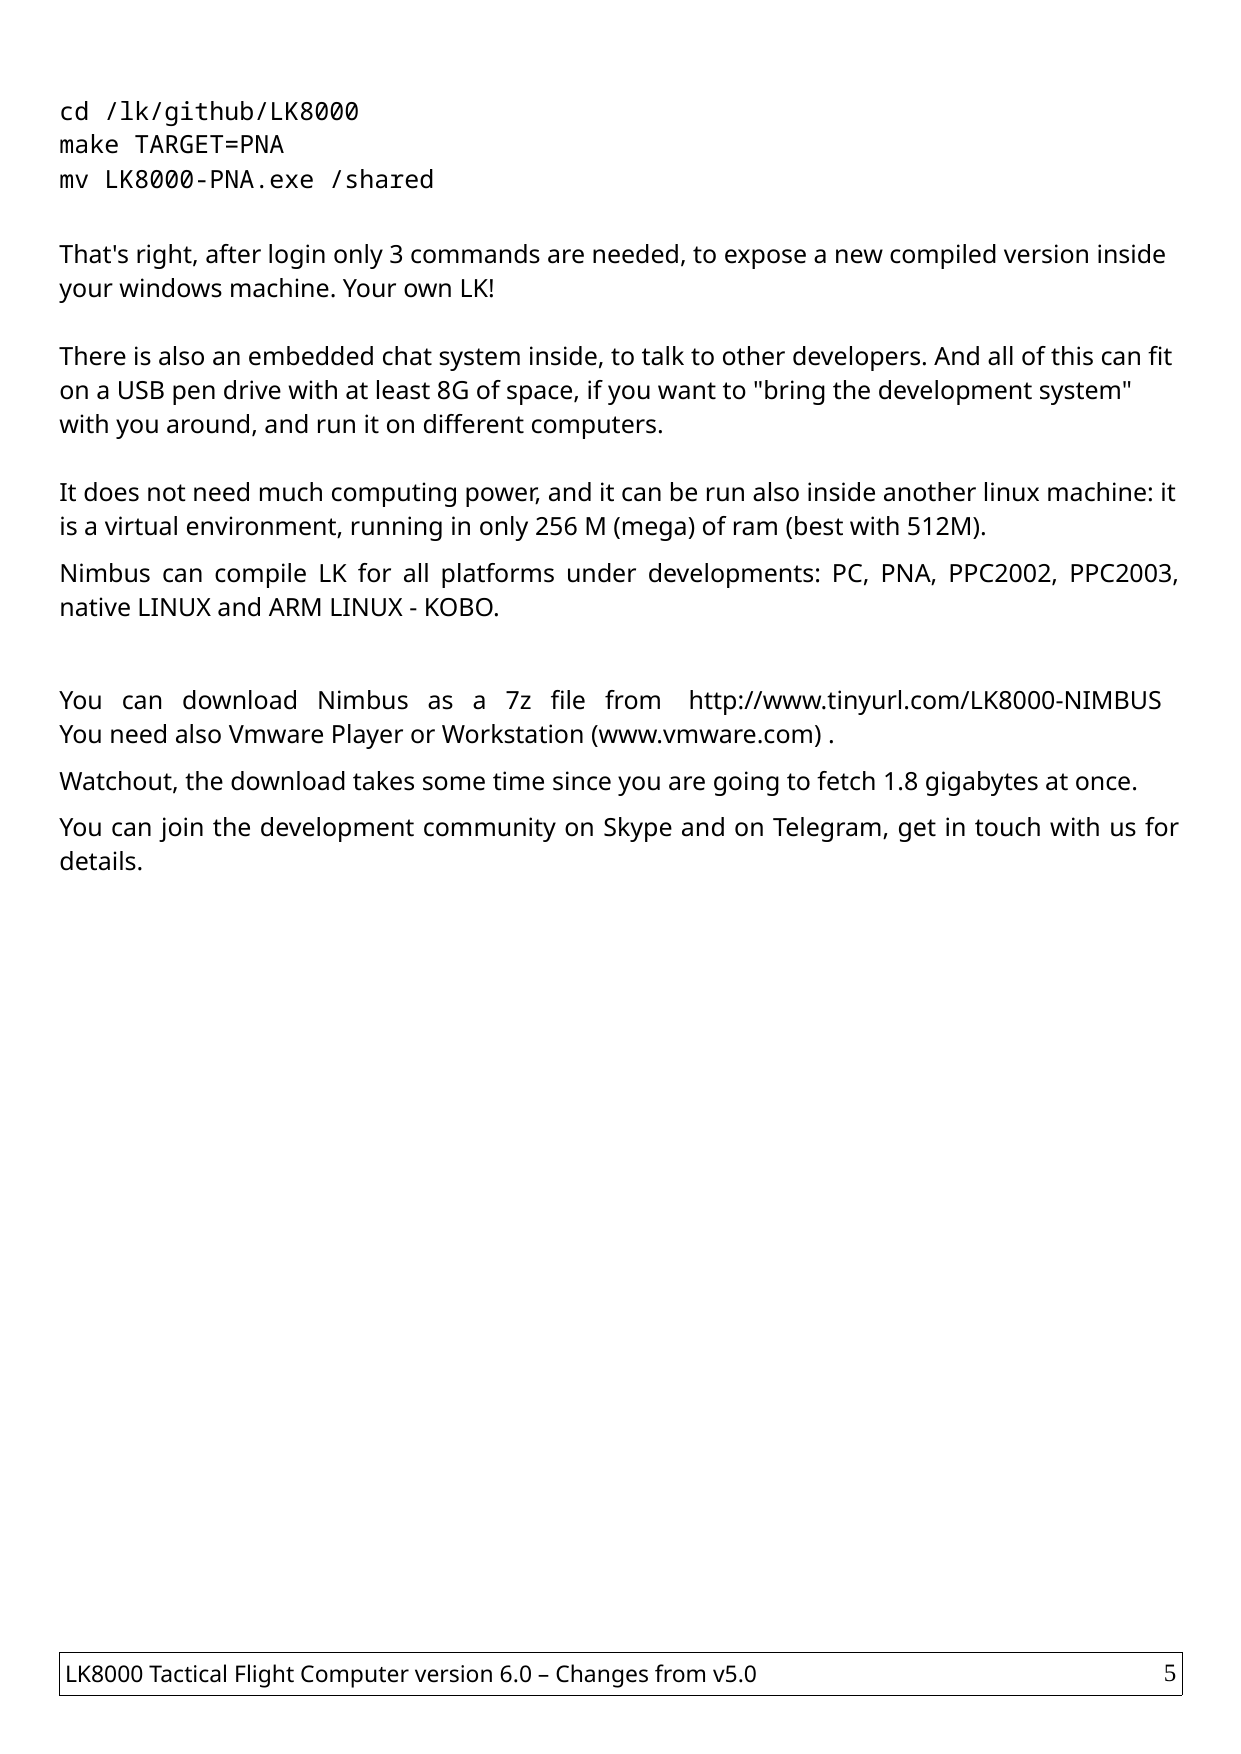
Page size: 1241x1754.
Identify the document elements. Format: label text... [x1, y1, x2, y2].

text You can join the development community on Skype and on Telegram, get in touch with us for details. [59, 810, 1181, 878]
text Nimbus can compile LK for all platforms under developments: PC, PNA, PPC2002, PPC2003, native LINUX and ARM LINUX - KOBO. [59, 556, 1181, 624]
text That's right, after login only 3 commands are needed, to expose a new compiled version inside your windows machine. Your own LK! There is also an embedded chat system inside, to talk to other developers. And all of this can fit on a USB pen drive with at least 8G of space, if you want to "bring the development system" with you around, and run it on different computers. It does not need much computing power, and it can be run also inside another linux machine: it is a virtual environment, running in only 256 M (mega) of ram (best with 512M). [59, 237, 1181, 543]
text You can download Nimbus as a 7z file from http://www.tinyurl.com/LK8000-NIMBUS You need also Vmware Player or Workstation (www.vmware.com) . [59, 683, 1181, 751]
text cd /lk/github/LK8000 make TARGET=PNA mv LK8000-PNA.exe /shared [59, 59, 1181, 224]
text Watchout, the download takes some time since you are going to fetch 1.8 gigabytes at once. [59, 763, 1181, 797]
